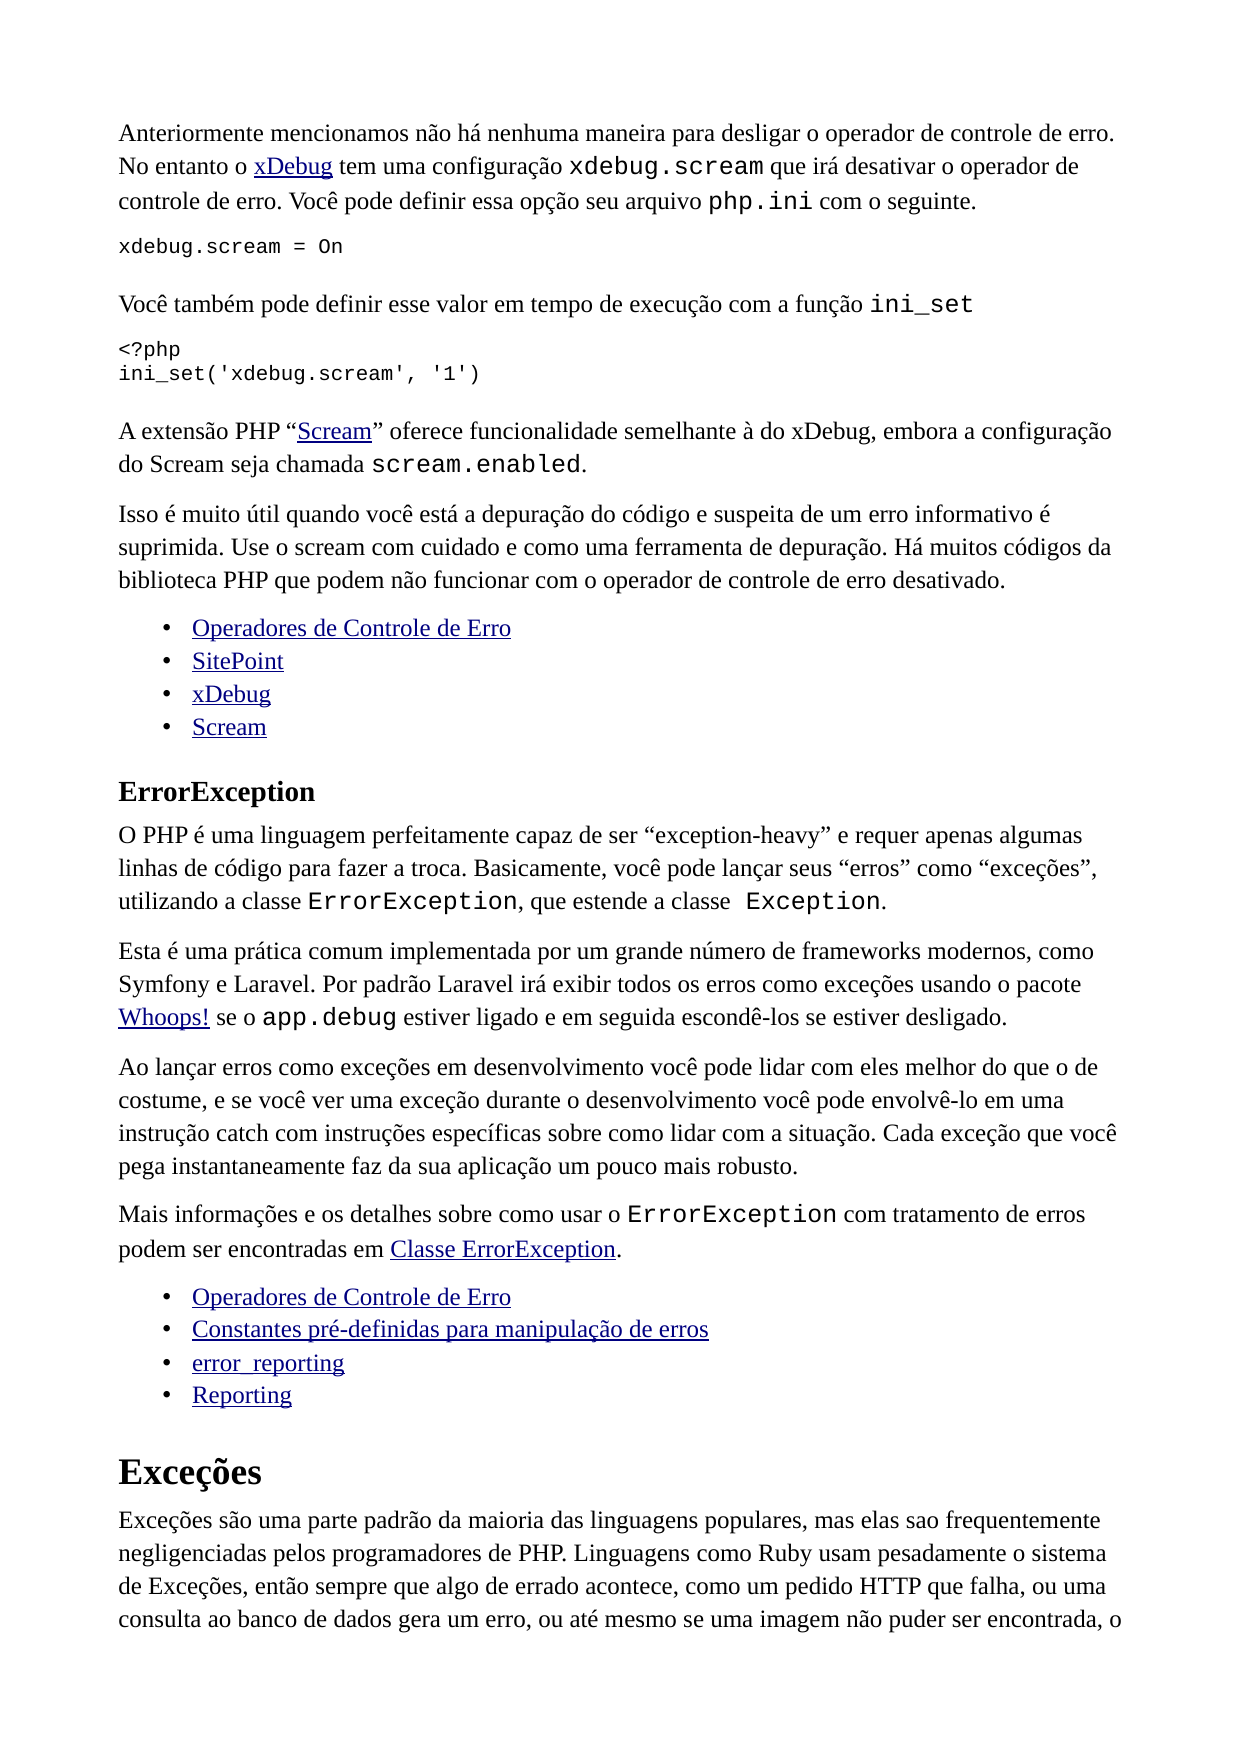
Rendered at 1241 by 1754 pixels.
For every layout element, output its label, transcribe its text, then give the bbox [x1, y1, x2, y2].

list error_reporting [162, 1348, 1122, 1376]
list xDebug [162, 679, 1122, 708]
text Mais informações e os detalhes sobre como usar o ErrorException com tratamento de erros podem ser encontradas em Classe ErrorException. [118, 1199, 1122, 1263]
text Anteriormente mencionamos não há nenhuma maneira para desligar o operador de controle de erro. No entanto o xDebug tem uma configuração xdebug.scream que irá desativar o operador de controle de erro. Você pode definir essa opção seu arquivo php.ini com o seguinte. [118, 118, 1122, 217]
text O PHP é uma linguagem perfeitamente capaz de ser “exception-heavy” e requer apenas algumas linhas de código para fazer a troca. Basicamente, você pode lançar seus “erros” como “exceções”, utilizando a classe ErrorException, que estende a classe Exception. [118, 820, 1122, 917]
text Esta é uma prática comum implementada por um grande número de frameworks modernos, como Symfony e Laravel. Por padrão Laravel irá exibir todos os erros como exceções usando o pacote Whoops! se o app.debug estiver ligado e em seguida escondê-los se estiver desligado. [118, 936, 1122, 1033]
list Constantes pré-definidas para manipulação de erros [162, 1314, 1122, 1343]
text xdebug.scream = On [118, 236, 1122, 260]
text A extensão PHP “Scream” oferece funcionalidade semelhante à do xDebug, embora a configuração do Scream seja chamada scream.enabled. [118, 416, 1122, 480]
list Scream [162, 712, 1122, 741]
list Operadores de Controle de Erro [162, 1282, 1122, 1310]
list Reporting [162, 1381, 1122, 1409]
list Operadores de Controle de Erro [162, 613, 1122, 642]
text Ao lançar erros como exceções em desenvolvimento você pode lidar com eles melhor do que o de costume, e se você ver uma exceção durante o desenvolvimento você pode envolvê-lo em uma instrução catch com instruções específicas sobre como lidar com a situação. Cada exceção que você pega instantaneamente faz da sua aplicação um pouco mais robusto. [118, 1052, 1122, 1180]
text Você também pode definir esse valor em tempo de execução com a função ini_set [118, 289, 1122, 320]
subtitle Exceções [118, 1449, 1122, 1492]
list SitePoint [162, 646, 1122, 674]
text Isso é muito útil quando você está a depuração do código e suspeita de um erro informativo é suprimida. Use o scream com cuidado e como uma ferramenta de depuração. Há muitos códigos da biblioteca PHP que podem não funcionar com o operador de controle de erro desativado. [118, 499, 1122, 594]
subtitle ErrorException [118, 774, 1122, 808]
text <?php [118, 339, 1122, 363]
text Exceções são uma parte padrão da maioria das linguagens populares, mas elas sao frequentemente negligenciadas pelos programadores de PHP. Linguagens como Ruby usam pesadamente o sistema de Exceções, então sempre que algo de errado acontece, como um pedido HTTP que falha, ou uma consulta ao banco de dados gera um erro, ou até mesmo se uma imagem não puder ser encontrada, o [118, 1505, 1122, 1632]
text ini_set('xdebug.scream', '1') [118, 363, 1122, 387]
